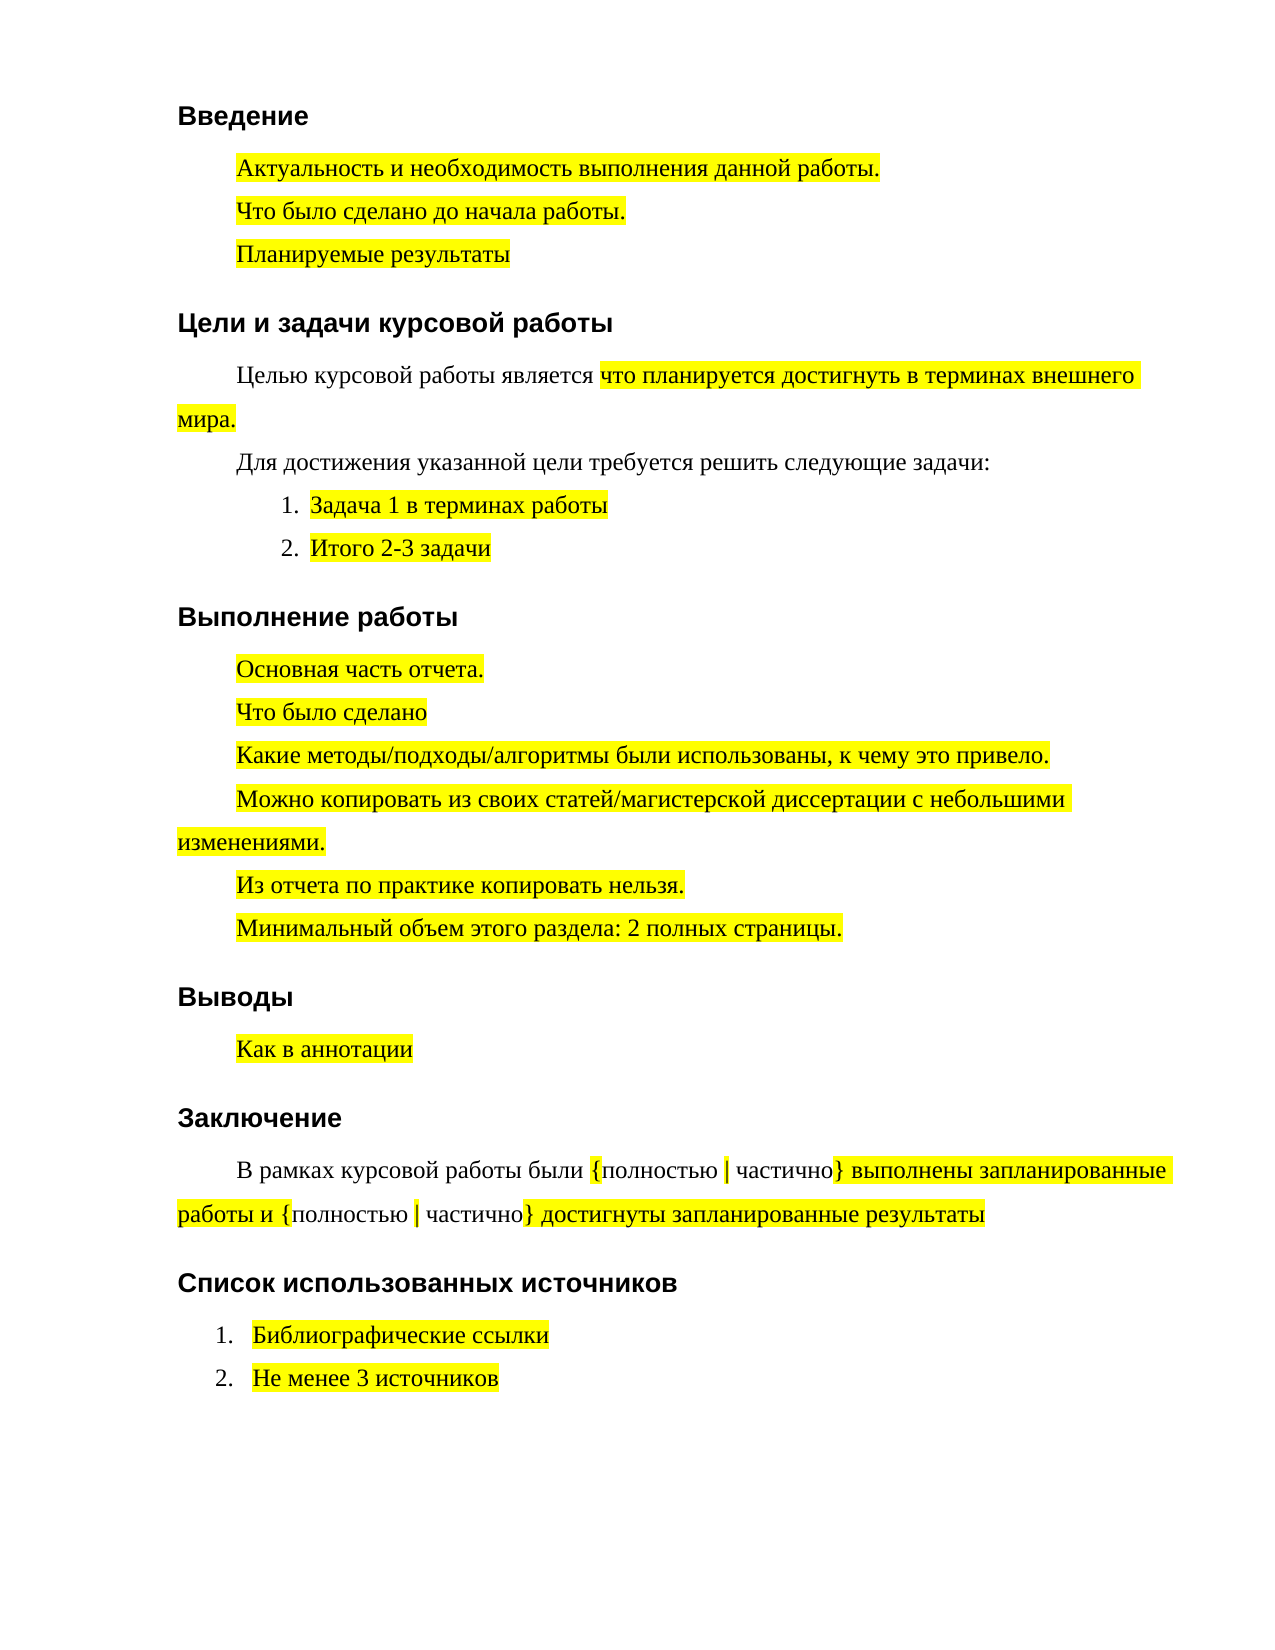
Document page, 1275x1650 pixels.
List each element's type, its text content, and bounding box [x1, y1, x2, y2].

text Целью курсовой работы является что планируется достигнуть в терминах внешнего мира. [177, 361, 1186, 432]
subtitle Список использованных источников [177, 1267, 1186, 1298]
text Для достижения указанной цели требуется решить следующие задачи: [177, 447, 1186, 476]
text Из отчета по практике копировать нельзя. [177, 870, 1186, 899]
subtitle Выполнение работы [177, 601, 1186, 632]
text Минимальный объем этого раздела: 2 полных страницы. [177, 913, 1186, 942]
text Можно копировать из своих статей/магистерской диссертации с небольшими изменениями. [177, 784, 1186, 856]
list Не менее 3 источников [215, 1363, 1186, 1392]
text В рамках курсовой работы были {полностью | частично} выполнены запланированные работы и {полностью | частично} достигнуты запланированные результаты [177, 1156, 1186, 1227]
text Что было сделано до начала работы. [177, 196, 1186, 225]
list Задача 1 в терминах работы [281, 490, 1186, 519]
subtitle Заключение [177, 1102, 1186, 1134]
text Основная часть отчета. [177, 654, 1186, 683]
list Итого 2-3 задачи [281, 533, 1186, 562]
subtitle Введение [177, 100, 1186, 131]
text Какие методы/подходы/алгоритмы были использованы, к чему это привело. [177, 741, 1186, 769]
subtitle Цели и задачи курсовой работы [177, 307, 1186, 339]
text Что было сделано [177, 697, 1186, 726]
text Актуальность и необходимость выполнения данной работы. [177, 153, 1186, 182]
text Как в аннотации [177, 1034, 1186, 1063]
list Библиографические ссылки [215, 1320, 1186, 1349]
subtitle Выводы [177, 981, 1186, 1012]
text Планируемые результаты [177, 239, 1186, 268]
